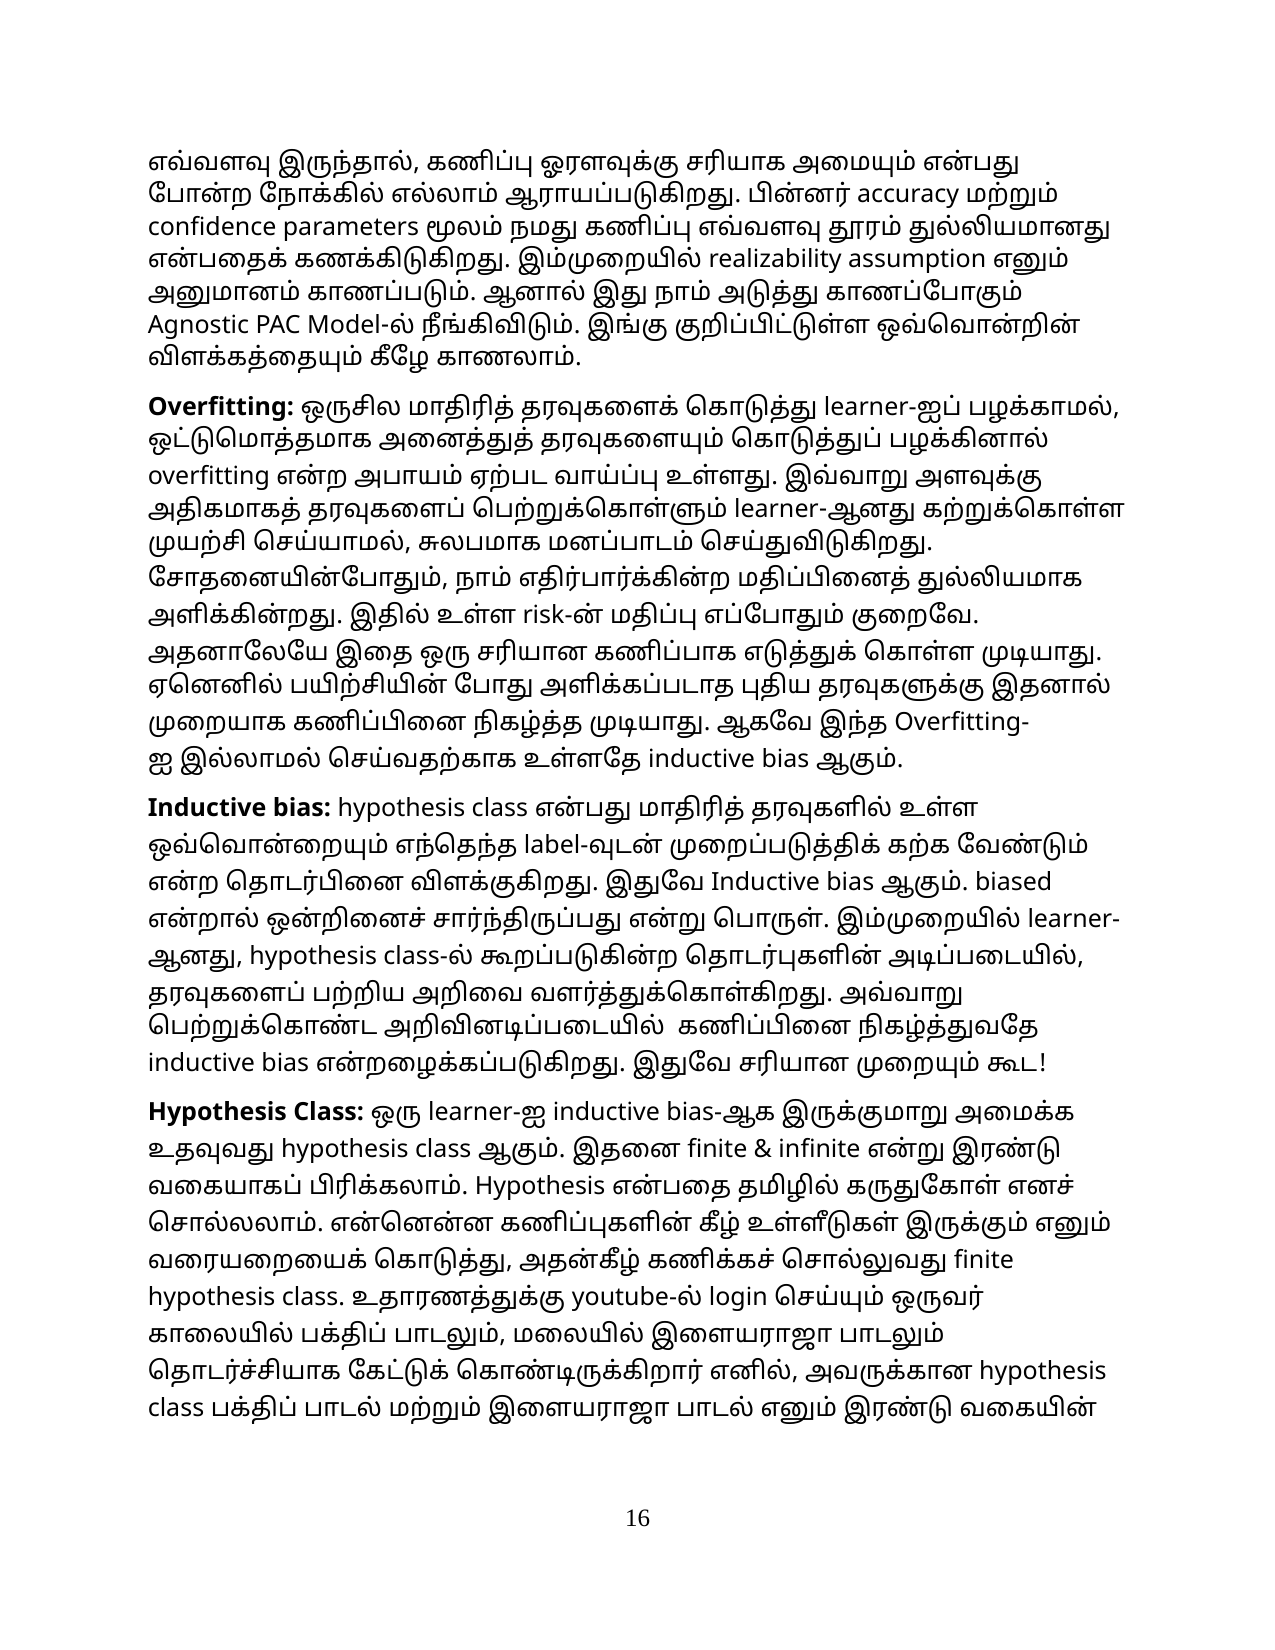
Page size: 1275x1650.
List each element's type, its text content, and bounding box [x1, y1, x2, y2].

text Inductive bias: hypothesis class என்பது மாதிரித் தரவுகளில் உள்ள ஒவ்வொன்றையும் எந்தெந்த label-வுடன் முறைப்படுத்திக் கற்க வேண்டும் என்ற தொடர்பினை விளக்குகிறது. இதுவே Inductive bias ஆகும். biased என்றால் ஒன்றினைச் சார்ந்திருப்பது என்று பொருள். இம்முறையில் learner-ஆனது, hypothesis class-ல் கூறப்படுகின்ற தொடர்புகளின் அடிப்படையில், தரவுகளைப் பற்றிய அறிவை வளர்த்துக்கொள்கிறது. அவ்வாறு பெற்றுக்கொண்ட அறிவினடிப்படையில் கணிப்பினை நிகழ்த்துவதே inductive bias என்றழைக்கப்படுகிறது. இதுவே சரியான முறையும் கூட! [118, 761, 1157, 1064]
text Hypothesis Class: ஒரு learner-ஐ inductive bias-ஆக இருக்குமாறு அமைக்க உதவுவது hypothesis class ஆகும். இதனை finite & infinite என்று இரண்டு வகையாகப் பிரிக்கலாம். Hypothesis என்பதை தமிழில் கருதுகோள் எனச் சொல்லலாம். என்னென்ன கணிப்புகளின் கீழ் உள்ளீடுகள் இருக்கும் எனும் வரையறையைக் கொடுத்து, அதன்கீழ் கணிக்கச் சொல்லுவது finite hypothesis class. உதாரணத்துக்கு youtube-ல் login செய்யும் ஒருவர் காலையில் பக்திப் பாடலும், மலையில் இளையராஜா பாடலும் தொடர்ச்சியாக கேட்டுக் கொண்டிருக்கிறார் எனில், அவருக்கான hypothesis class பக்திப் பாடல் மற்றும் இளையராஜா பாடல் எனும் இரண்டு வகையின் [118, 1064, 1157, 1456]
text Overfitting: ஒருசில மாதிரித் தரவுகளைக் கொடுத்து learner-ஐப் பழக்காமல், ஒட்டுமொத்தமாக அனைத்துத் தரவுகளையும் கொடுத்துப் பழக்கினால் overfitting என்ற அபாயம் ஏற்பட வாய்ப்பு உள்ளது. இவ்வாறு அளவுக்கு அதிகமாகத் தரவுகளைப் பெற்றுக்கொள்ளும் learner-ஆனது கற்றுக்கொள்ள முயற்சி செய்யாமல், சுலபமாக மனப்பாடம் செய்துவிடுகிறது. சோதனையின்போதும், நாம் எதிர்பார்க்கின்ற மதிப்பினைத் துல்லியமாக அளிக்கின்றது. இதில் உள்ள risk-ன் மதிப்பு எப்போதும் குறைவே. அதனாலேயே இதை ஒரு சரியான கணிப்பாக எடுத்துக் கொள்ள முடியாது. ஏனெனில் பயிற்சியின் போது அளிக்கப்படாத புதிய தரவுகளுக்கு இதனால் முறையாக கணிப்பினை நிகழ்த்த முடியாது. ஆகவே இந்த Overfitting-ஐ இல்லாமல் செய்வதற்காக உள்ளதே inductive bias ஆகும். [118, 359, 1157, 761]
text எவ்வளவு இருந்தால், கணிப்பு ஓரளவுக்கு சரியாக அமையும் என்பது போன்ற நோக்கில் எல்லாம் ஆராயப்படுகிறது. பின்னர் accuracy மற்றும் confidence parameters மூலம் நமது கணிப்பு எவ்வளவு தூரம் துல்லியமானது என்பதைக் கணக்கிடுகிறது. இம்முறையில் realizability assumption எனும் அனுமானம் காணப்படும். ஆனால் இது நாம் அடுத்து காணப்போகும் Agnostic PAC Model-ல் நீங்கிவிடும். இங்கு குறிப்பிட்டுள்ள ஒவ்வொன்றின் விளக்கத்தையும் கீழே காணலாம். [118, 118, 1157, 359]
